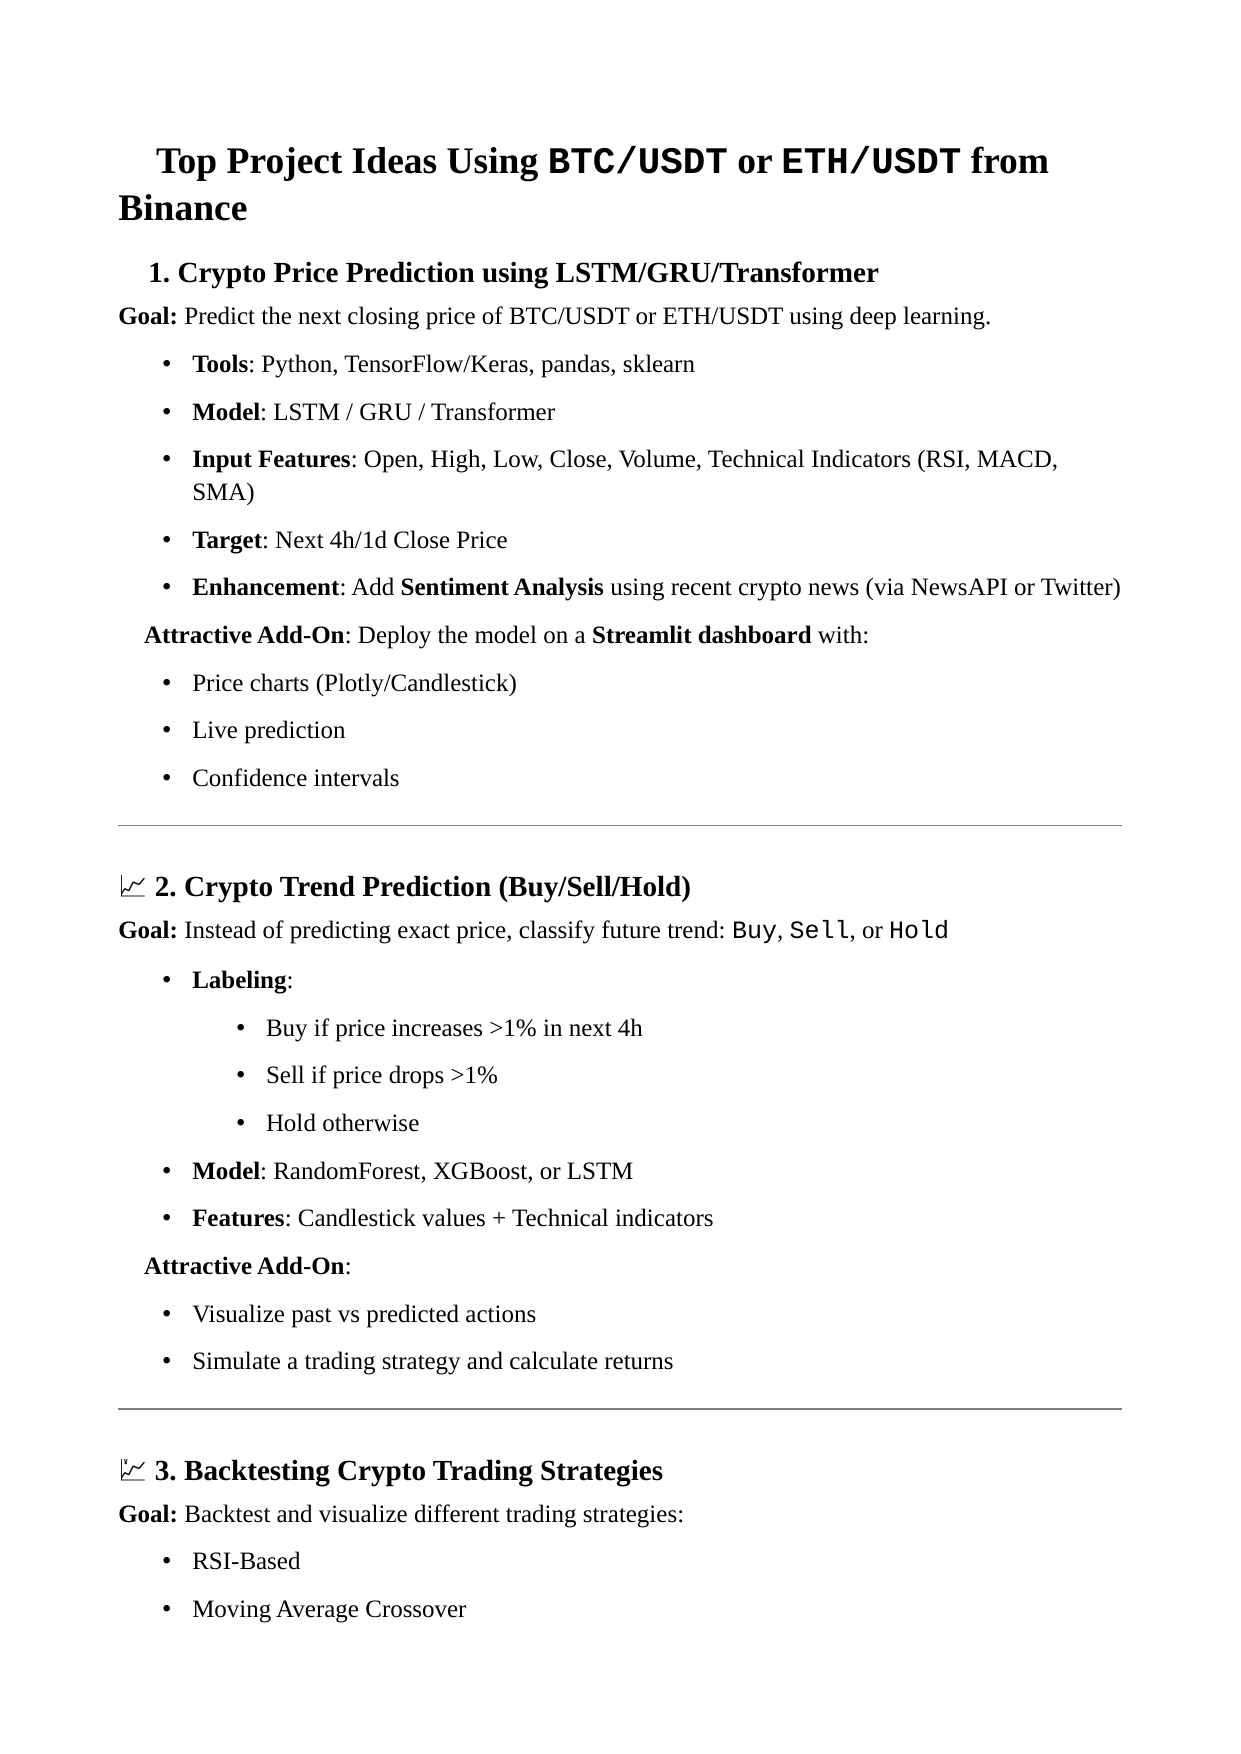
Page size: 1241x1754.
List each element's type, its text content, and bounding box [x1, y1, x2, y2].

text Goal: Instead of predicting exact price, classify future trend: Buy, Sell, or Hold [118, 915, 1122, 946]
list Visualize past vs predicted actions [162, 1299, 1122, 1327]
list Buy if price increases >1% in next 4h [236, 1013, 1122, 1042]
list Model: LSTM / GRU / Transformer [162, 397, 1122, 425]
text 💡 Attractive Add-On: Deploy the model on a Streamlit dashboard with: [118, 620, 1122, 649]
list Confidence intervals [162, 763, 1122, 792]
list Moving Average Crossover [162, 1594, 1122, 1623]
subtitle 💹 3. Backtesting Crypto Trading Strategies [118, 1453, 1122, 1486]
list Tools: Python, TensorFlow/Keras, pandas, sklearn [162, 349, 1122, 378]
list Simulate a trading strategy and calculate returns [162, 1346, 1122, 1375]
text 💡 Attractive Add-On: [118, 1251, 1122, 1280]
subtitle 🔥 Top Project Ideas Using BTC/USDT or ETH/USDT from Binance [118, 139, 1122, 228]
list Hold otherwise [236, 1108, 1122, 1137]
list Model: RandomForest, XGBoost, or LSTM [162, 1156, 1122, 1184]
list Price charts (Plotly/Candlestick) [162, 668, 1122, 696]
subtitle 🔮 1. Crypto Price Prediction using LSTM/GRU/Transformer [118, 255, 1122, 289]
list RSI-Based [162, 1546, 1122, 1575]
list Features: Candlestick values + Technical indicators [162, 1203, 1122, 1232]
list Live prediction [162, 715, 1122, 744]
list Target: Next 4h/1d Close Price [162, 525, 1122, 554]
text Goal: Backtest and visualize different trading strategies: [118, 1499, 1122, 1527]
list Enhancement: Add Sentiment Analysis using recent crypto news (via NewsAPI or Twitter) [162, 572, 1122, 601]
list Input Features: Open, High, Low, Close, Volume, Technical Indicators (RSI, MACD, SMA) [162, 444, 1122, 506]
list Sell if price drops >1% [236, 1061, 1122, 1089]
subtitle 📈 2. Crypto Trend Prediction (Buy/Sell/Hold) [118, 869, 1122, 903]
list Labeling: [162, 965, 1122, 994]
text Goal: Predict the next closing price of BTC/USDT or ETH/USDT using deep learning. [118, 301, 1122, 330]
